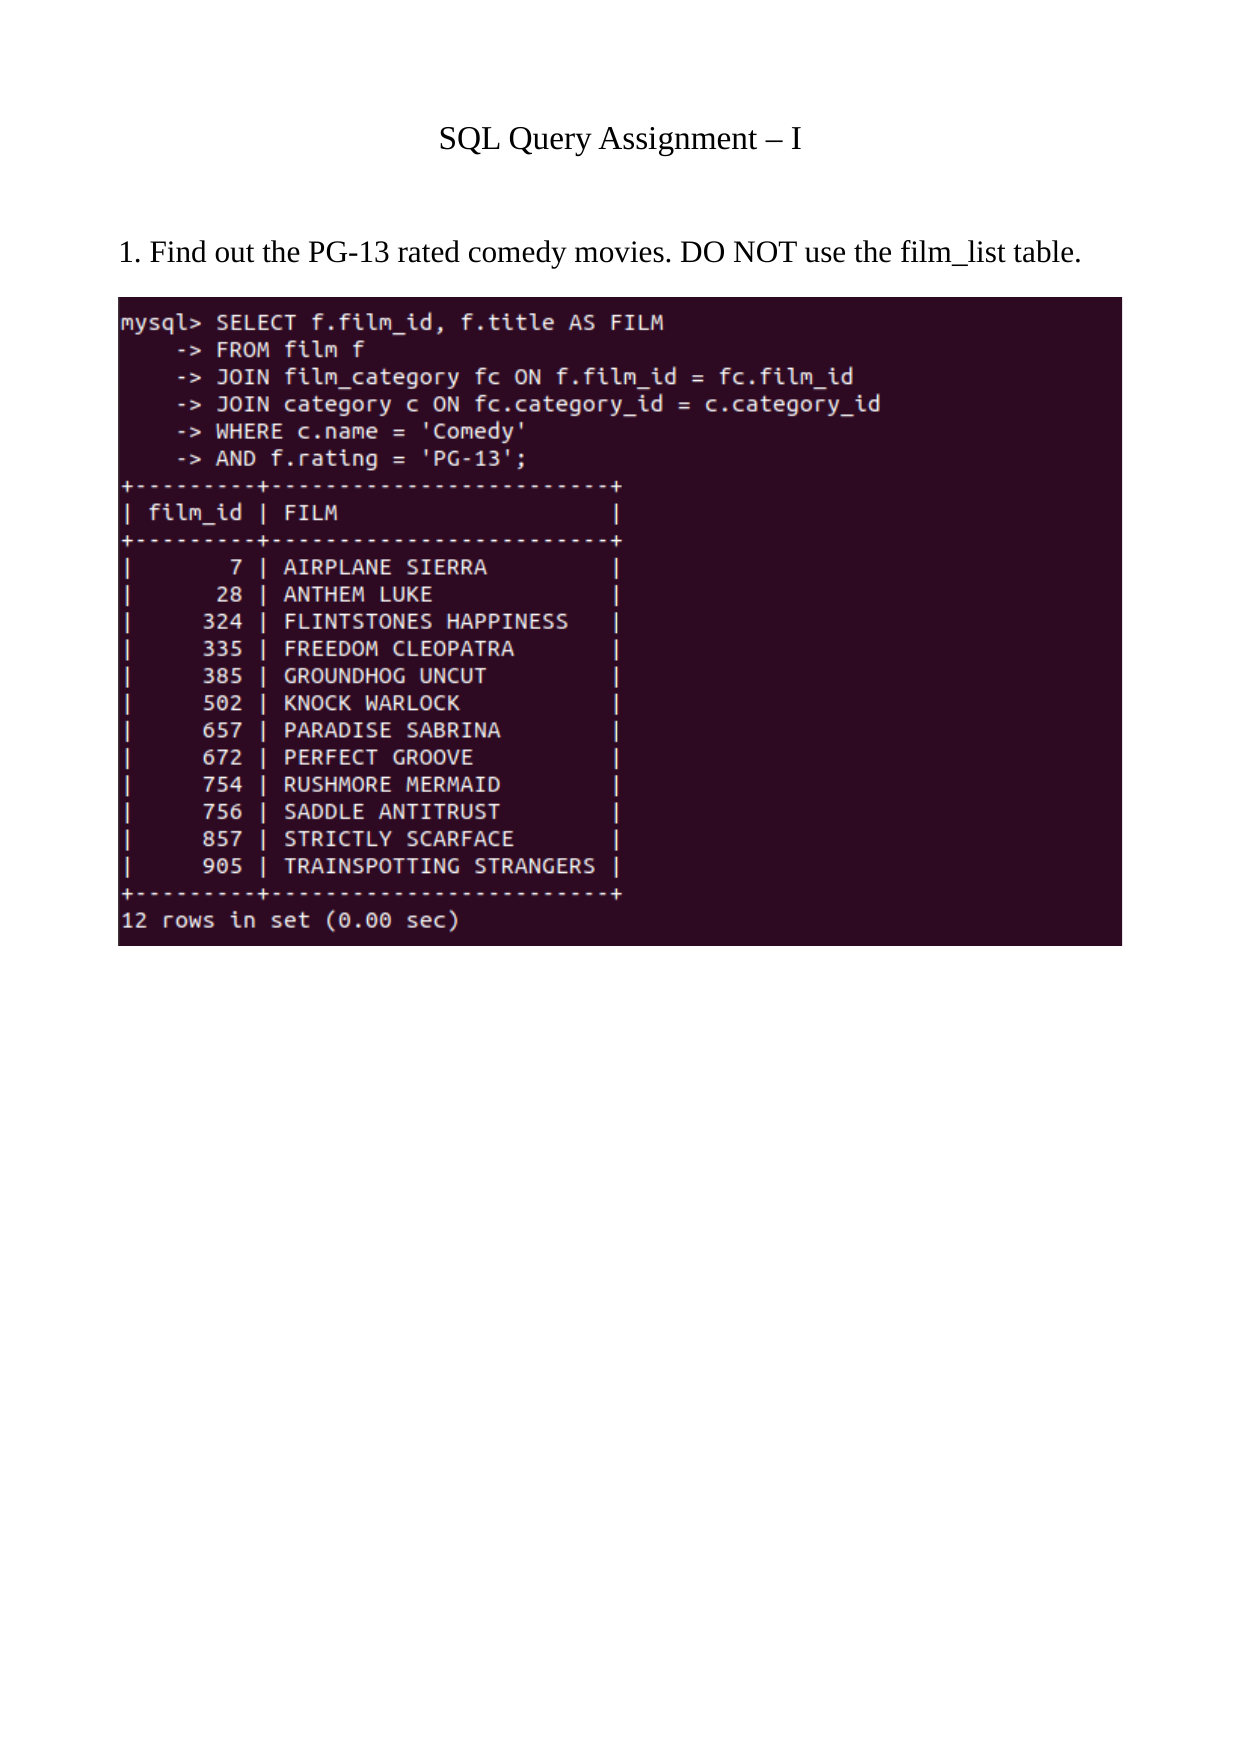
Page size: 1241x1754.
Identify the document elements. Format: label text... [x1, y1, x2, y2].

text SQL Query Assignment – I [118, 118, 1122, 156]
text 1. Find out the PG-13 rated comedy movies. DO NOT use the film_list table. [118, 233, 1122, 297]
picture [118, 297, 1123, 946]
